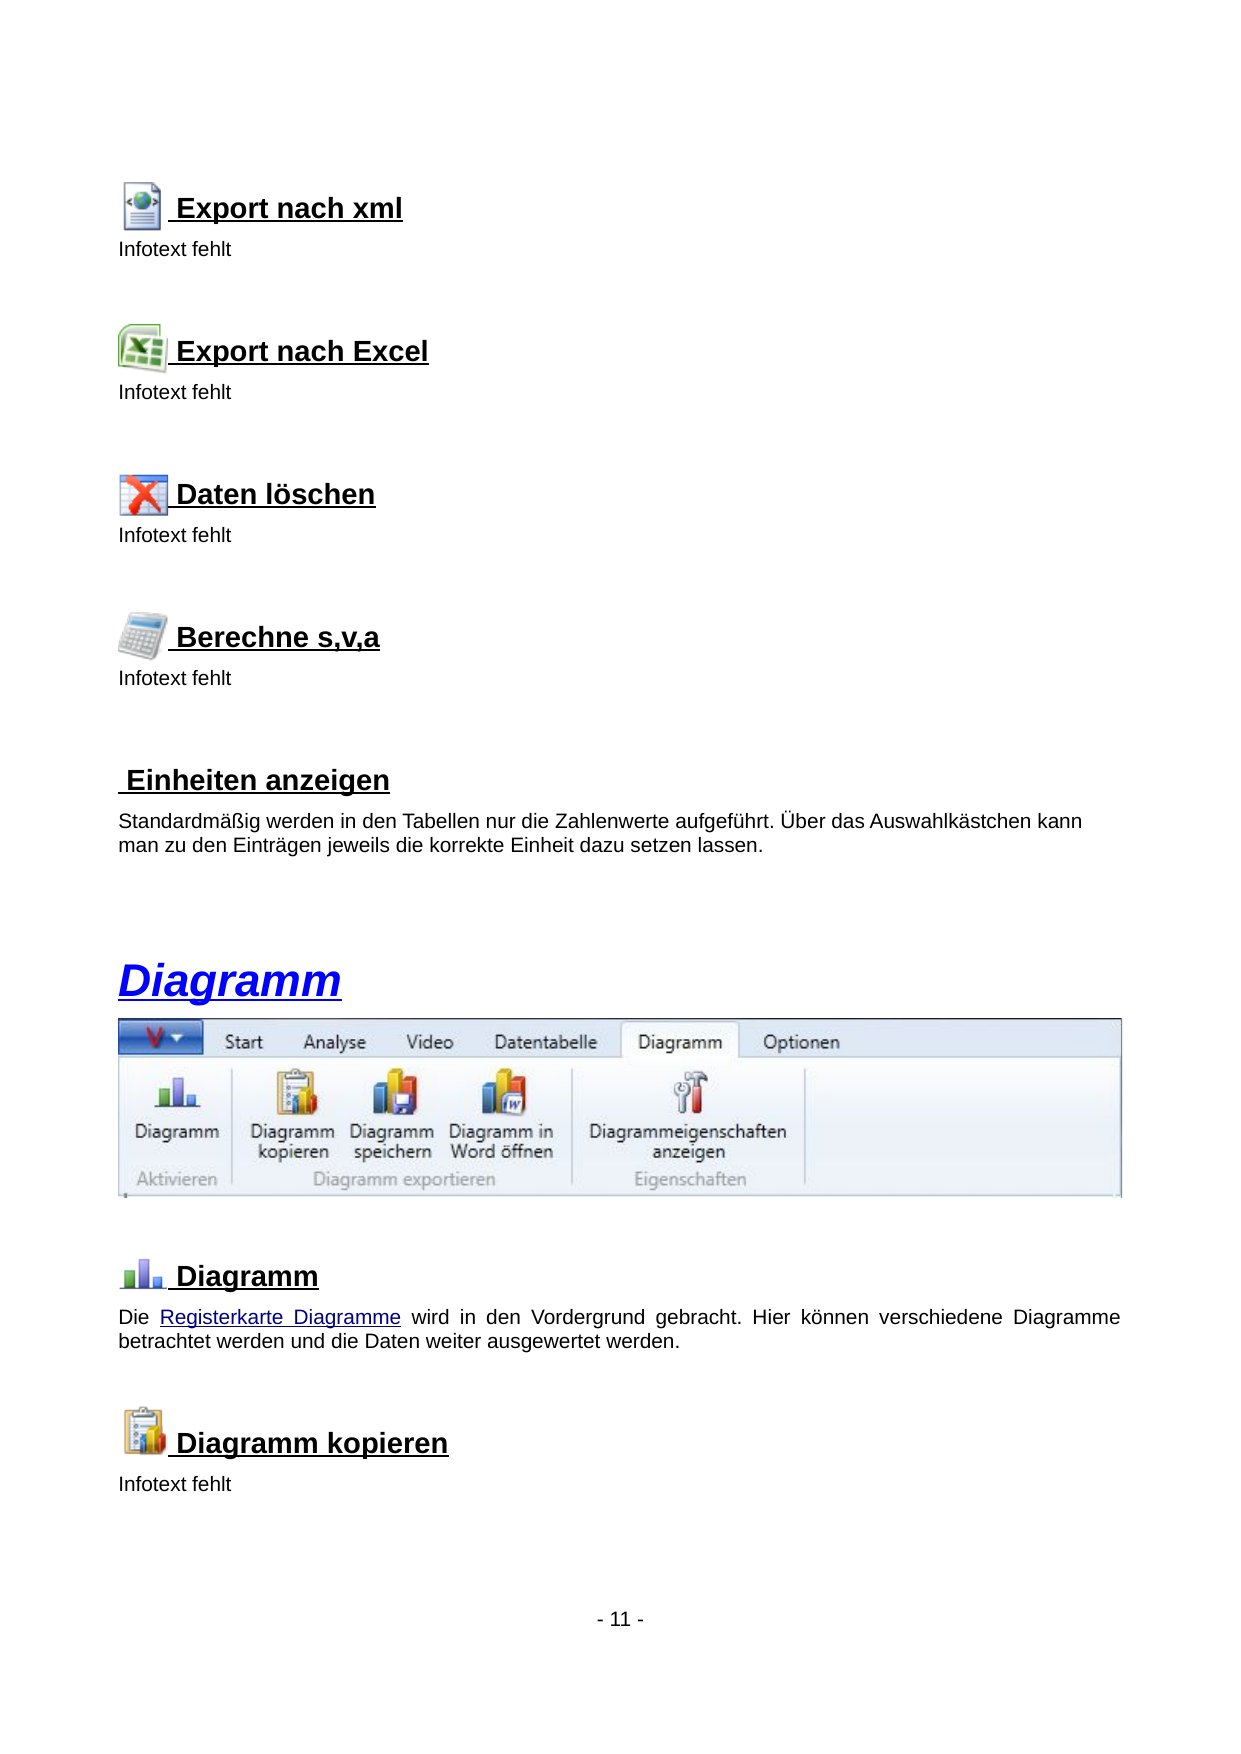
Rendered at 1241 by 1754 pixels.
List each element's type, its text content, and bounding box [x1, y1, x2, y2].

subtitle Diagramm kopieren [169, 1426, 1122, 1459]
picture [118, 181, 169, 232]
text Infotext fehlt [118, 523, 1122, 547]
text Infotext fehlt [118, 666, 1122, 690]
picture [118, 1018, 1123, 1198]
subtitle Daten löschen [169, 477, 1122, 510]
subtitle Export nach xml [169, 191, 1122, 224]
picture [118, 612, 169, 662]
text Infotext fehlt [118, 380, 1122, 404]
picture [118, 1248, 169, 1299]
text Infotext fehlt [118, 237, 1122, 261]
subtitle Export nach Excel [169, 334, 1122, 367]
text Die Registerkarte Diagramme wird in den Vordergrund gebracht. Hier können verschiedene Diagramme betrachtet werden und die Daten weiter ausgewertet werden. [118, 1305, 1122, 1353]
picture [118, 1405, 169, 1456]
picture [118, 324, 169, 375]
subtitle Einheiten anzeigen [118, 763, 1122, 796]
picture [118, 470, 169, 521]
subtitle Diagramm [118, 953, 1122, 1006]
subtitle Diagramm [169, 1259, 1122, 1293]
text Infotext fehlt [118, 1472, 1122, 1496]
subtitle Berechne s,v,a [169, 620, 1122, 653]
text Standardmäßig werden in den Tabellen nur die Zahlenwerte aufgeführt. Über das Auswahlkästchen kann man zu den Einträgen jeweils die korrekte Einheit dazu setzen lassen. [118, 809, 1122, 857]
